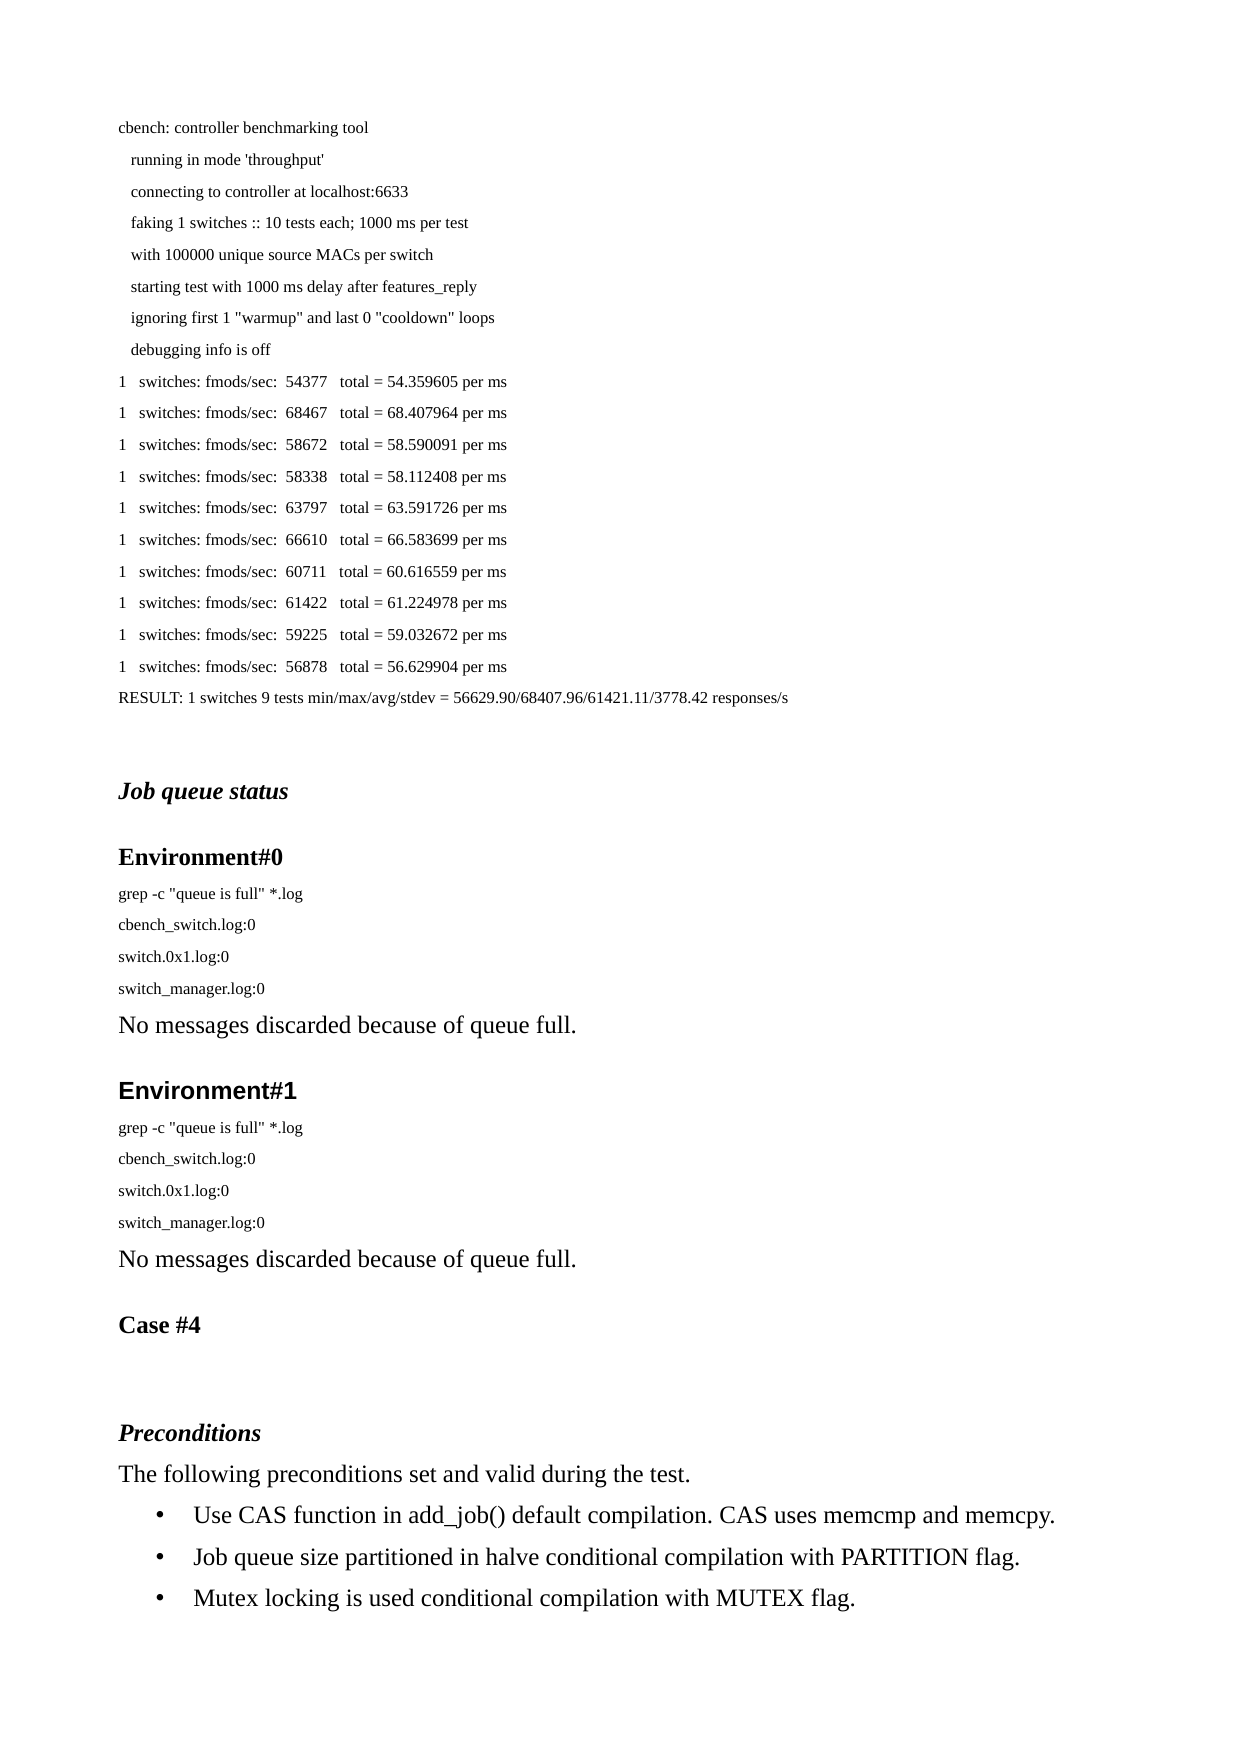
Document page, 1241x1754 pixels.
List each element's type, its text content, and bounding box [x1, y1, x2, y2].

text 1 switches: fmods/sec: 60711 total = 60.616559 per ms [118, 561, 1122, 581]
subtitle Job queue status [118, 776, 1122, 805]
text 1 switches: fmods/sec: 63797 total = 63.591726 per ms [118, 498, 1122, 517]
subtitle Environment#1 [118, 1076, 1122, 1105]
text 1 switches: fmods/sec: 58672 total = 58.590091 per ms [118, 435, 1122, 454]
text 1 switches: fmods/sec: 68467 total = 68.407964 per ms [118, 403, 1122, 422]
list Mutex locking is used conditional compilation with MUTEX flag. [156, 1583, 1122, 1612]
subtitle Environment#0 [118, 842, 1122, 871]
text switch_manager.log:0 [118, 978, 1122, 998]
text No messages discarded because of queue full. [118, 1244, 1122, 1273]
text grep -c "queue is full" *.log [118, 1117, 1122, 1137]
text 1 switches: fmods/sec: 59225 total = 59.032672 per ms [118, 625, 1122, 644]
subtitle Preconditions [118, 1418, 1122, 1447]
text debugging info is off [118, 340, 1122, 359]
text 1 switches: fmods/sec: 61422 total = 61.224978 per ms [118, 593, 1122, 612]
text RESULT: 1 switches 9 tests min/max/avg/stdev = 56629.90/68407.96/61421.11/3778.42 responses/s [118, 688, 1122, 707]
text cbench_switch.log:0 [118, 915, 1122, 934]
text cbench: controller benchmarking tool [118, 118, 1122, 137]
text 1 switches: fmods/sec: 54377 total = 54.359605 per ms [118, 371, 1122, 391]
text switch.0x1.log:0 [118, 1181, 1122, 1200]
text running in mode 'throughput' [118, 150, 1122, 169]
text The following preconditions set and valid during the test. [118, 1459, 1122, 1488]
text cbench_switch.log:0 [118, 1149, 1122, 1168]
text starting test with 1000 ms delay after features_reply [118, 276, 1122, 296]
subtitle Case #4 [118, 1310, 1122, 1339]
text switch_manager.log:0 [118, 1212, 1122, 1232]
text faking 1 switches :: 10 tests each; 1000 ms per test [118, 213, 1122, 232]
text grep -c "queue is full" *.log [118, 883, 1122, 903]
text 1 switches: fmods/sec: 56878 total = 56.629904 per ms [118, 656, 1122, 676]
text with 100000 unique source MACs per switch [118, 245, 1122, 264]
text switch.0x1.log:0 [118, 947, 1122, 966]
text ignoring first 1 "warmup" and last 0 "cooldown" loops [118, 308, 1122, 327]
list Job queue size partitioned in halve conditional compilation with PARTITION flag. [156, 1542, 1122, 1570]
text connecting to controller at localhost:6633 [118, 181, 1122, 201]
text 1 switches: fmods/sec: 66610 total = 66.583699 per ms [118, 530, 1122, 549]
list Use CAS function in add_job() default compilation. CAS uses memcmp and memcpy. [156, 1500, 1122, 1529]
text No messages discarded because of queue full. [118, 1010, 1122, 1039]
text 1 switches: fmods/sec: 58338 total = 58.112408 per ms [118, 466, 1122, 486]
